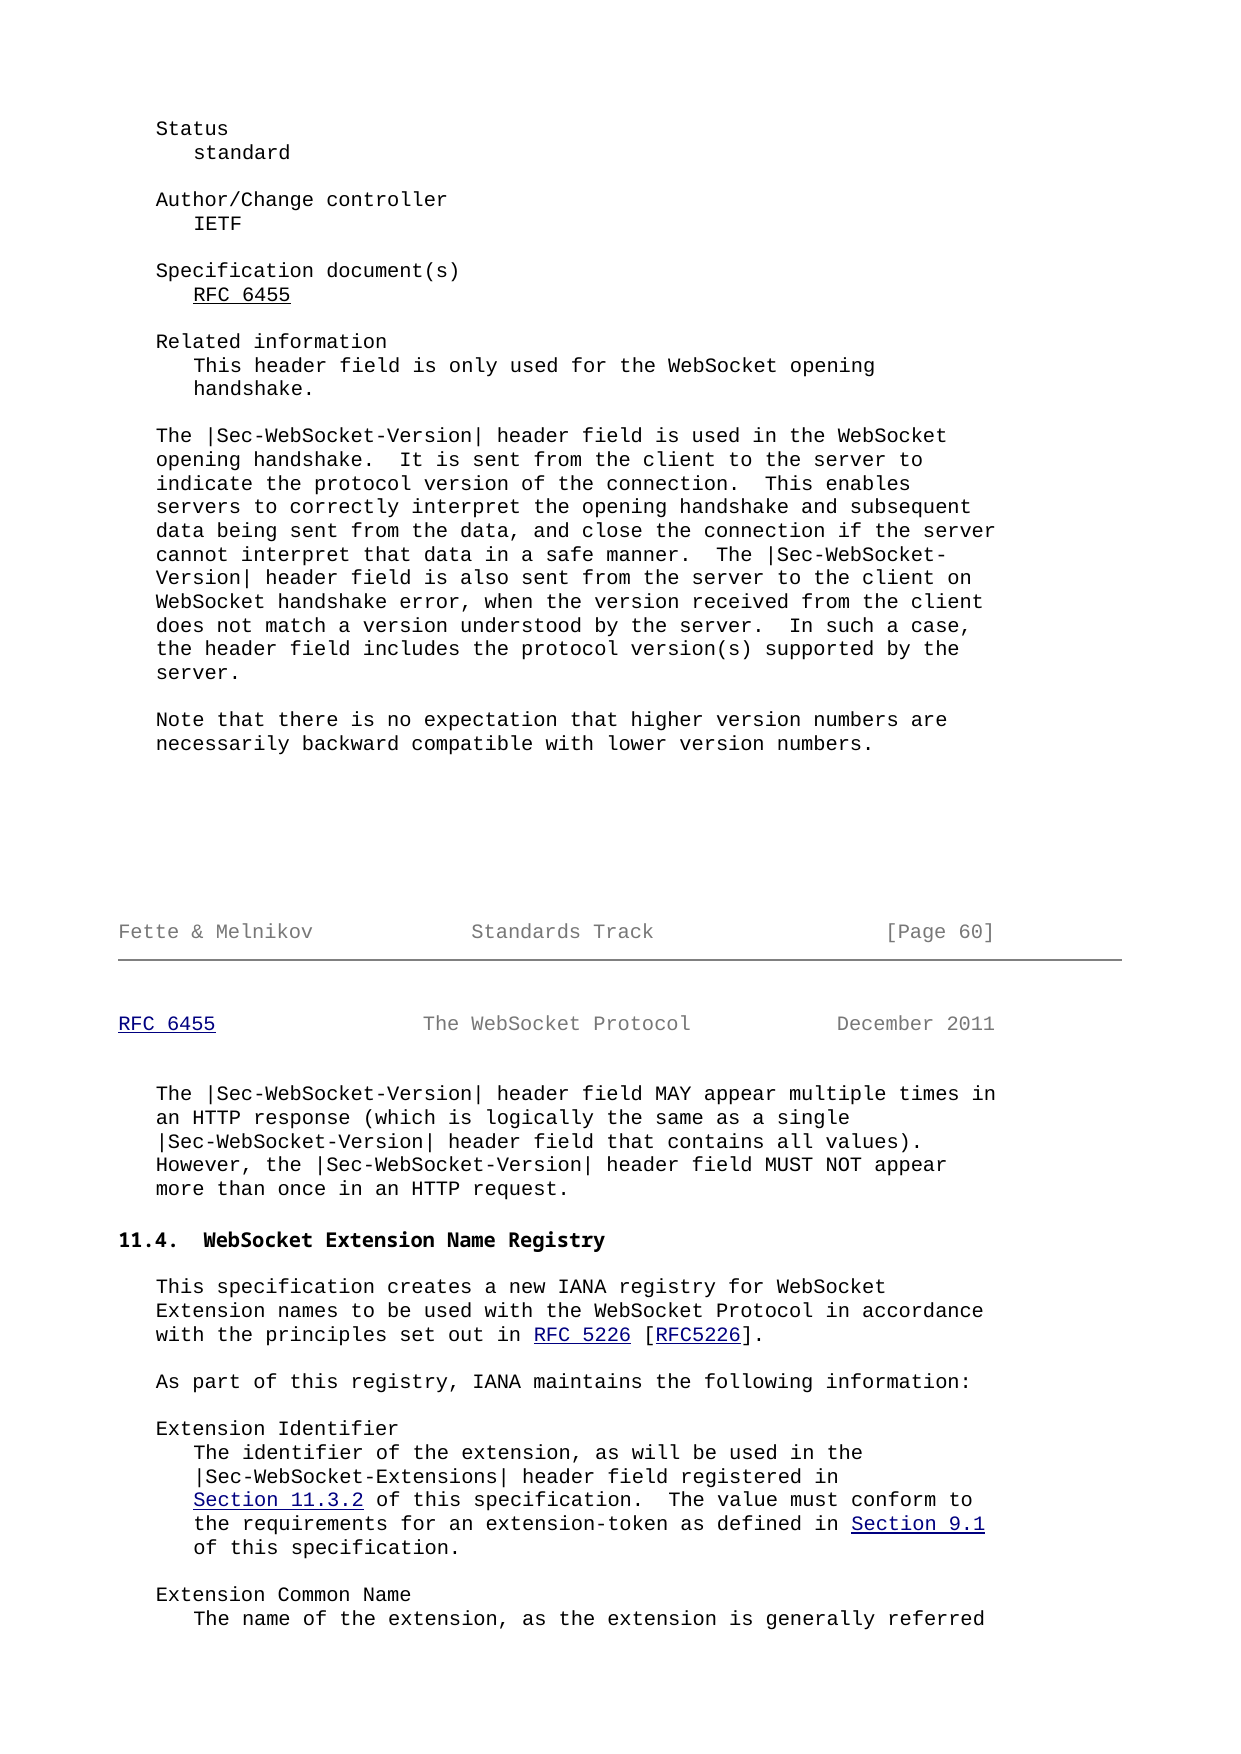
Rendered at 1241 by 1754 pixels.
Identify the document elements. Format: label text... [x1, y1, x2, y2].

text handshake. [118, 378, 1122, 402]
text The identifier of the extension, as will be used in the [118, 1442, 1122, 1466]
text Status [118, 118, 1122, 142]
text Specification document(s) [118, 260, 1122, 284]
text Extension Identifier [118, 1418, 1122, 1442]
text Related information [118, 331, 1122, 354]
text |Sec-WebSocket-Version| header field that contains all values). [118, 1131, 1122, 1154]
text This header field is only used for the WebSocket opening [118, 354, 1122, 378]
text The |Sec-WebSocket-Version| header field MAY appear multiple times in [118, 1083, 1122, 1107]
text This specification creates a new IANA registry for WebSocket [118, 1277, 1122, 1300]
text Section 11.3.2 of this specification. The value must conform to [118, 1489, 1122, 1513]
text opening handshake. It is sent from the client to the server to [118, 449, 1122, 473]
text indicate the protocol version of the connection. This enables [118, 473, 1122, 496]
text cannot interpret that data in a safe manner. The |Sec-WebSocket- [118, 544, 1122, 567]
text the header field includes the protocol version(s) supported by the [118, 638, 1122, 662]
text As part of this registry, IANA maintains the following information: [118, 1371, 1122, 1395]
text Version| header field is also sent from the server to the client on [118, 567, 1122, 591]
text the requirements for an extension-token as defined in Section 9.1 [118, 1513, 1122, 1537]
text RFC 6455 [118, 284, 1122, 307]
text with the principles set out in RFC 5226 [RFC5226]. [118, 1324, 1122, 1347]
text of this specification. [118, 1537, 1122, 1560]
text servers to correctly interpret the opening handshake and subsequent [118, 496, 1122, 520]
text RFC 6455 The WebSocket Protocol December 2011 [118, 1013, 1122, 1036]
text standard [118, 142, 1122, 165]
text The name of the extension, as the extension is generally referred [118, 1608, 1122, 1631]
text IETF [118, 213, 1122, 236]
text data being sent from the data, and close the connection if the server [118, 520, 1122, 544]
text necessarily backward compatible with lower version numbers. [118, 733, 1122, 757]
text However, the |Sec-WebSocket-Version| header field MUST NOT appear [118, 1154, 1122, 1178]
text Fette & Melnikov Standards Track [Page 60] [118, 922, 1122, 945]
text |Sec-WebSocket-Extensions| header field registered in [118, 1466, 1122, 1489]
text 11.4. WebSocket Extension Name Registry [118, 1225, 1122, 1253]
text does not match a version understood by the server. In such a case, [118, 615, 1122, 638]
text more than once in an HTTP request. [118, 1178, 1122, 1202]
text Extension names to be used with the WebSocket Protocol in accordance [118, 1300, 1122, 1324]
text The |Sec-WebSocket-Version| header field is used in the WebSocket [118, 426, 1122, 449]
text Note that there is no expectation that higher version numbers are [118, 709, 1122, 733]
text Extension Common Name [118, 1584, 1122, 1608]
text an HTTP response (which is logically the same as a single [118, 1107, 1122, 1131]
text WebSocket handshake error, when the version received from the client [118, 591, 1122, 615]
text Author/Change controller [118, 189, 1122, 213]
text server. [118, 662, 1122, 686]
